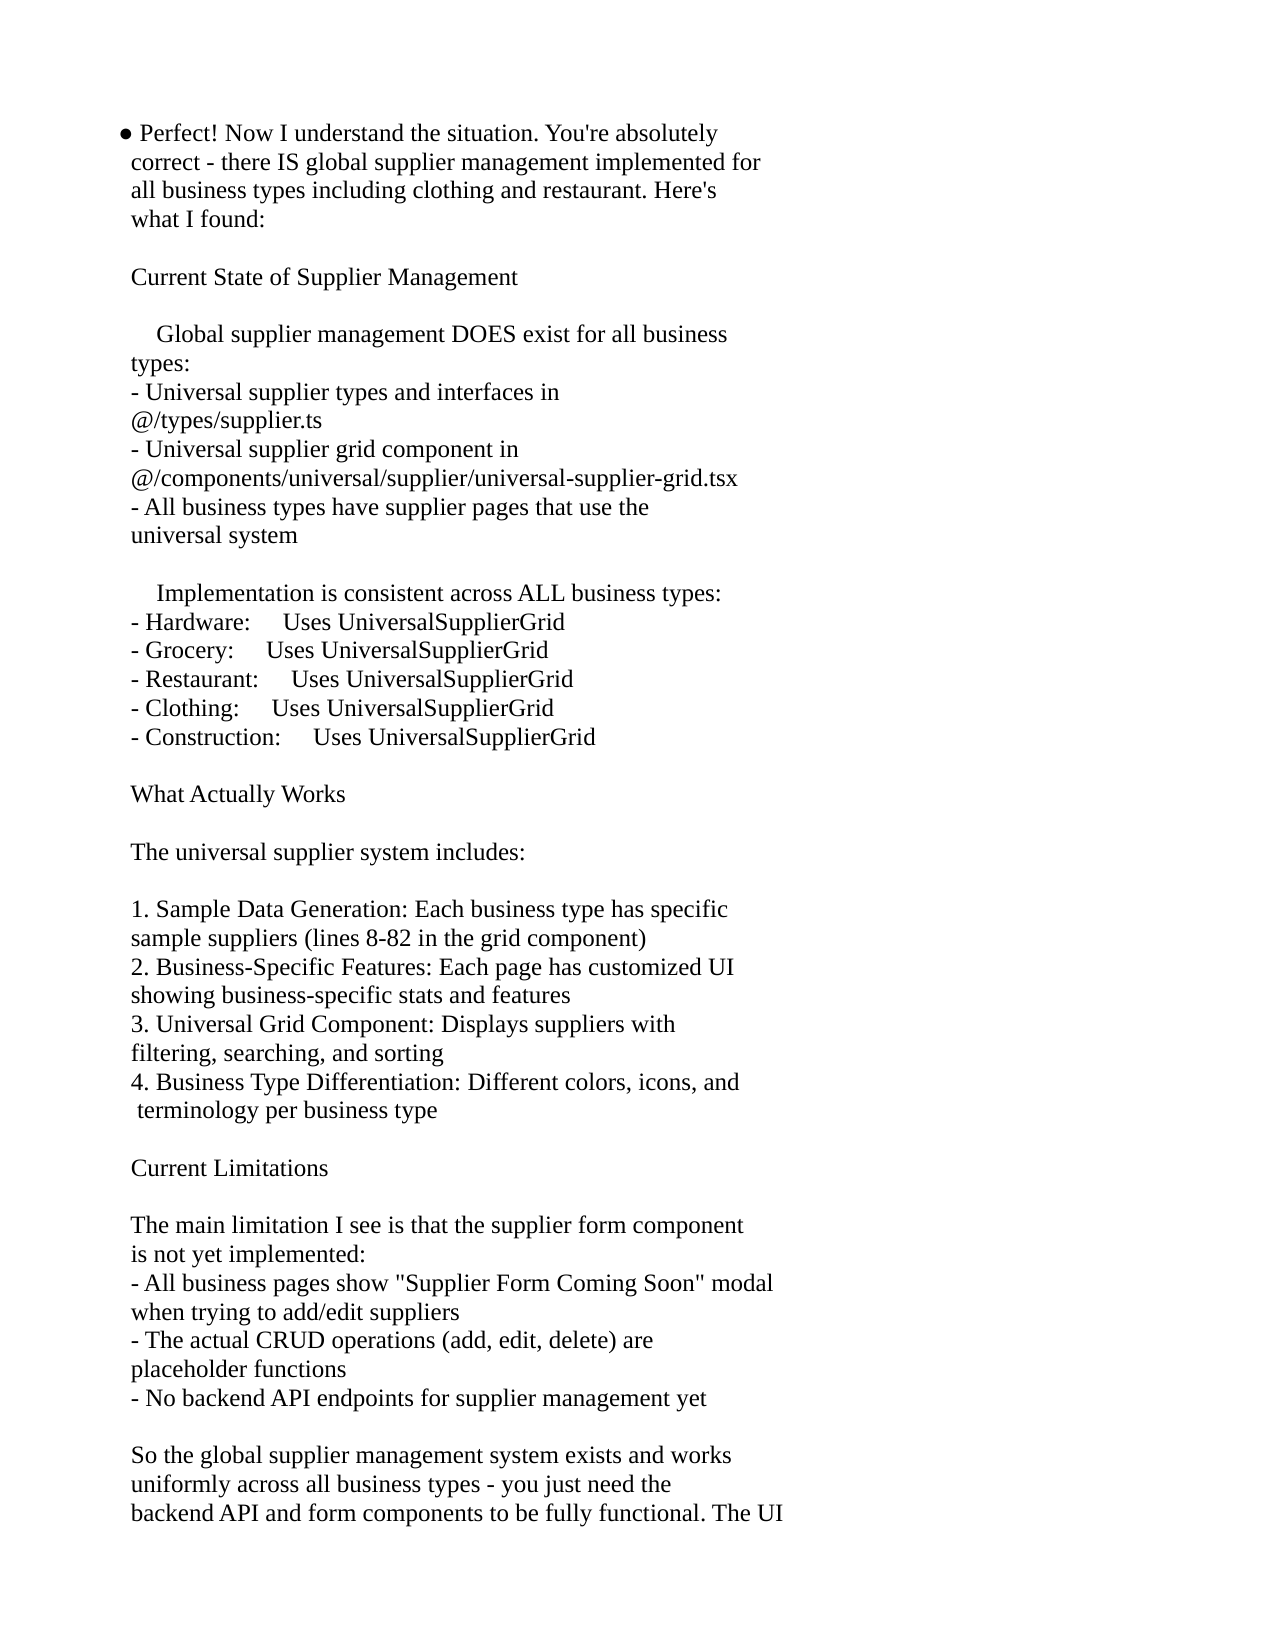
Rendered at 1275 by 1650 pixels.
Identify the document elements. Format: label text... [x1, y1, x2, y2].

text all business types including clothing and restaurant. Here's [118, 176, 1157, 204]
text filtering, searching, and sorting [118, 1038, 1157, 1067]
text is not yet implemented: [118, 1239, 1157, 1268]
text ✅ Implementation is consistent across ALL business types: [118, 578, 1157, 607]
text 2. Business-Specific Features: Each page has customized UI [118, 952, 1157, 981]
text So the global supplier management system exists and works [118, 1441, 1157, 1469]
text - The actual CRUD operations (add, edit, delete) are [118, 1326, 1157, 1354]
text - All business types have supplier pages that use the [118, 492, 1157, 521]
text - Universal supplier grid component in [118, 434, 1157, 463]
text types: [118, 348, 1157, 377]
text terminology per business type [118, 1096, 1157, 1124]
text - Universal supplier types and interfaces in [118, 377, 1157, 406]
text The main limitation I see is that the supplier form component [118, 1211, 1157, 1239]
text - Hardware: ✅ Uses UniversalSupplierGrid [118, 607, 1157, 636]
text ● Perfect! Now I understand the situation. You're absolutely [118, 118, 1157, 147]
text placeholder functions [118, 1354, 1157, 1383]
text universal system [118, 521, 1157, 549]
text backend API and form components to be fully functional. The UI [118, 1498, 1157, 1527]
text ✅ Global supplier management DOES exist for all business [118, 319, 1157, 348]
text - Construction: ✅ Uses UniversalSupplierGrid [118, 722, 1157, 751]
text - Grocery: ✅ Uses UniversalSupplierGrid [118, 636, 1157, 664]
text correct - there IS global supplier management implemented for [118, 147, 1157, 176]
text 1. Sample Data Generation: Each business type has specific [118, 894, 1157, 923]
text what I found: [118, 204, 1157, 233]
text showing business-specific stats and features [118, 981, 1157, 1009]
text What Actually Works [118, 779, 1157, 808]
text 4. Business Type Differentiation: Different colors, icons, and [118, 1067, 1157, 1096]
text when trying to add/edit suppliers [118, 1297, 1157, 1326]
text 3. Universal Grid Component: Displays suppliers with [118, 1009, 1157, 1038]
text - No backend API endpoints for supplier management yet [118, 1383, 1157, 1412]
text Current Limitations [118, 1153, 1157, 1182]
text - Restaurant: ✅ Uses UniversalSupplierGrid [118, 664, 1157, 693]
text - Clothing: ✅ Uses UniversalSupplierGrid [118, 693, 1157, 722]
text @/types/supplier.ts [118, 406, 1157, 434]
text sample suppliers (lines 8-82 in the grid component) [118, 923, 1157, 952]
text uniformly across all business types - you just need the [118, 1469, 1157, 1498]
text The universal supplier system includes: [118, 837, 1157, 866]
text Current State of Supplier Management [118, 262, 1157, 291]
text @/components/universal/supplier/universal-supplier-grid.tsx [118, 463, 1157, 492]
text - All business pages show "Supplier Form Coming Soon" modal [118, 1268, 1157, 1297]
